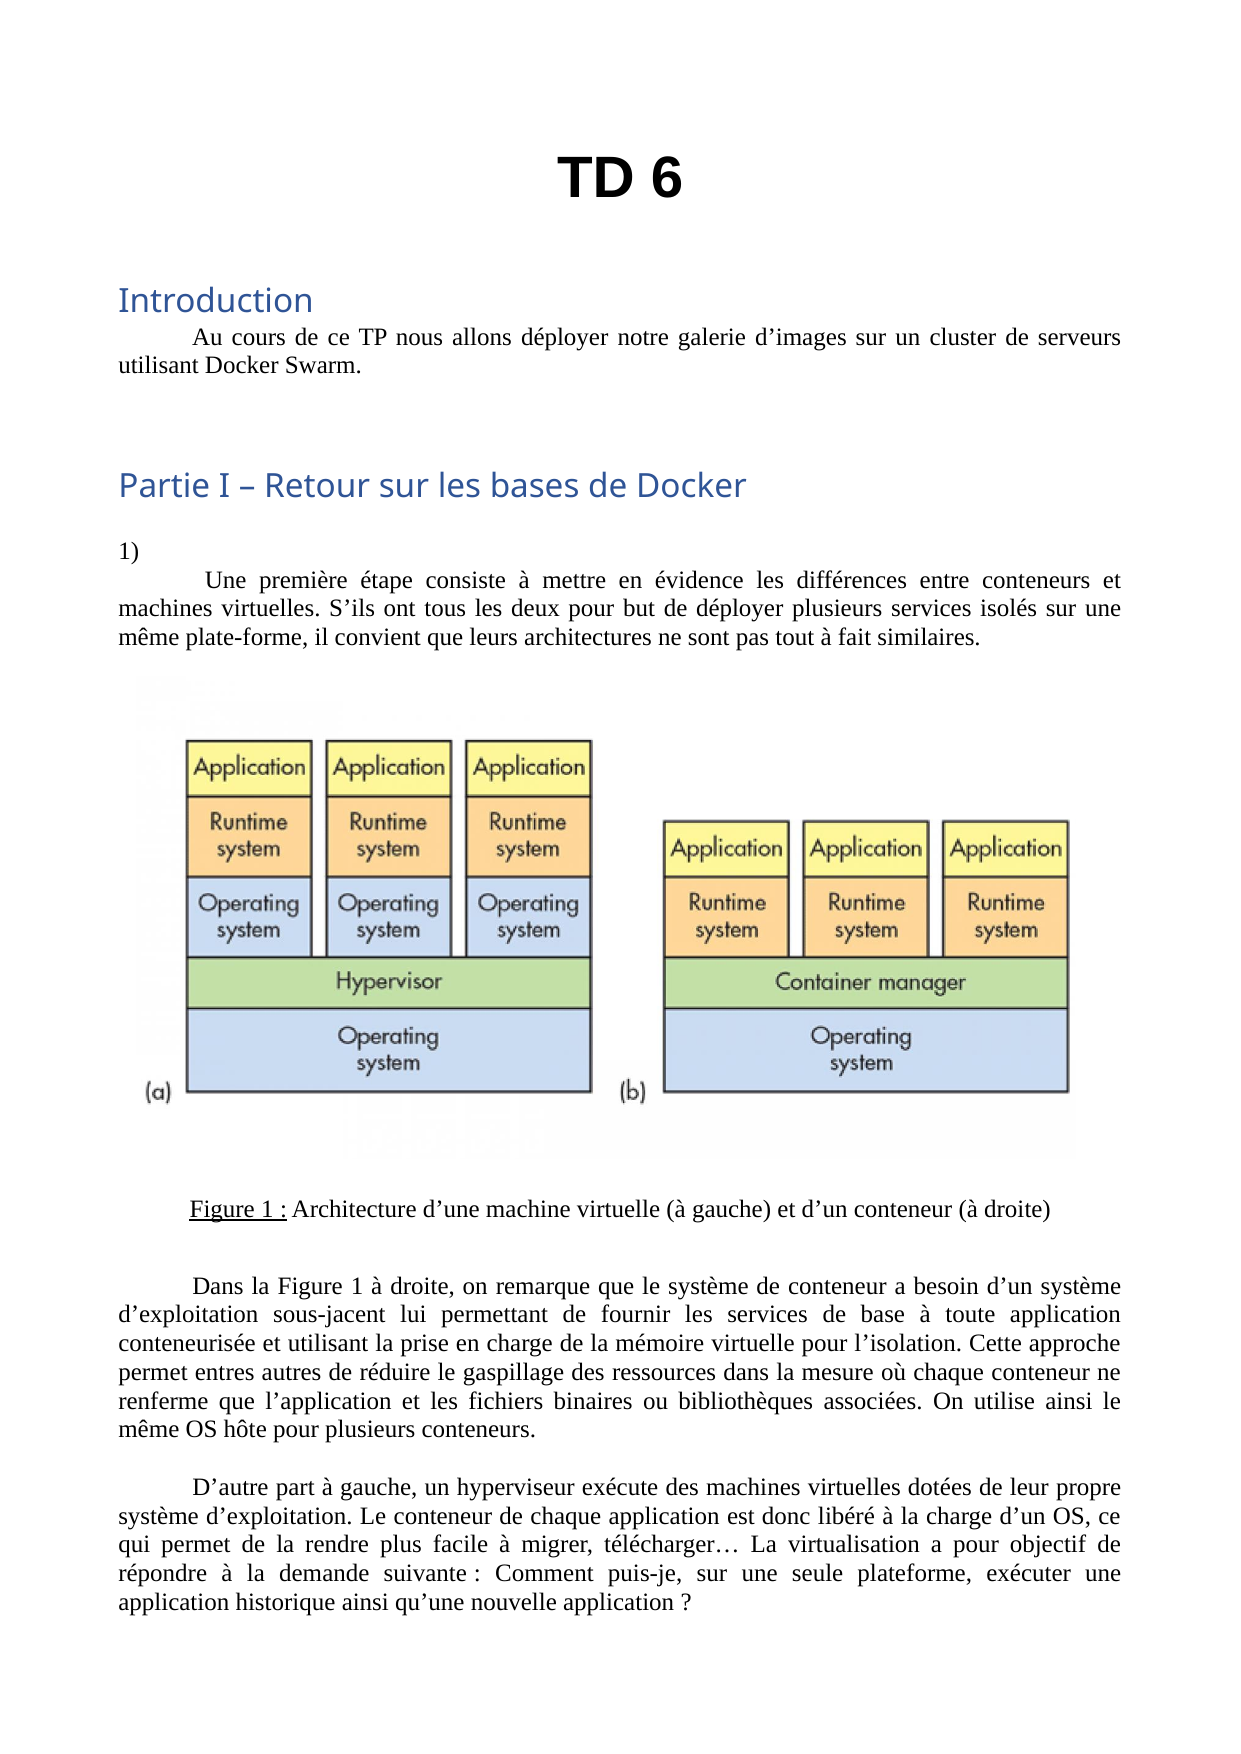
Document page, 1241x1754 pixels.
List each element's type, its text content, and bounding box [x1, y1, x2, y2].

text Dans la Figure 1 à droite, on remarque que le système de conteneur a besoin d’un système d’exploitation sous-jacent lui permettant de fournir les services de base à toute application conteneurisée et utilisant la prise en charge de la mémoire virtuelle pour l’isolation. Cette approche permet entres autres de réduire le gaspillage des ressources dans la mesure où chaque conteneur ne renferme que l’application et les fichiers binaires ou bibliothèques associées. On utilise ainsi le même OS hôte pour plusieurs conteneurs. [118, 1271, 1122, 1443]
text D’autre part à gauche, un hyperviseur exécute des machines virtuelles dotées de leur propre système d’exploitation. Le conteneur de chaque application est donc libéré à la charge d’un OS, ce qui permet de la rendre plus facile à migrer, télécharger… La virtualisation a pour objectif de répondre à la demande suivante : Comment puis-je, sur une seule plateforme, exécuter une application historique ainsi qu’une nouvelle application ? [118, 1472, 1122, 1616]
text Une première étape consiste à mettre en évidence les différences entre conteneurs et machines virtuelles. S’ils ont tous les deux pour but de déployer plusieurs services isolés sur une même plate-forme, il convient que leurs architectures ne sont pas tout à fait similaires. [118, 565, 1122, 651]
subtitle Introduction [118, 276, 1122, 322]
subtitle Partie I – Retour sur les bases de Docker [118, 462, 1122, 507]
text Figure 1 : Architecture d’une machine virtuelle (à gauche) et d’un conteneur (à droite) [118, 1194, 1122, 1223]
title TD 6 [118, 143, 1122, 210]
text 1) [118, 536, 1122, 565]
picture [136, 672, 1082, 1163]
text Au cours de ce TP nous allons déployer notre galerie d’images sur un cluster de serveurs utilisant Docker Swarm. [118, 322, 1122, 379]
